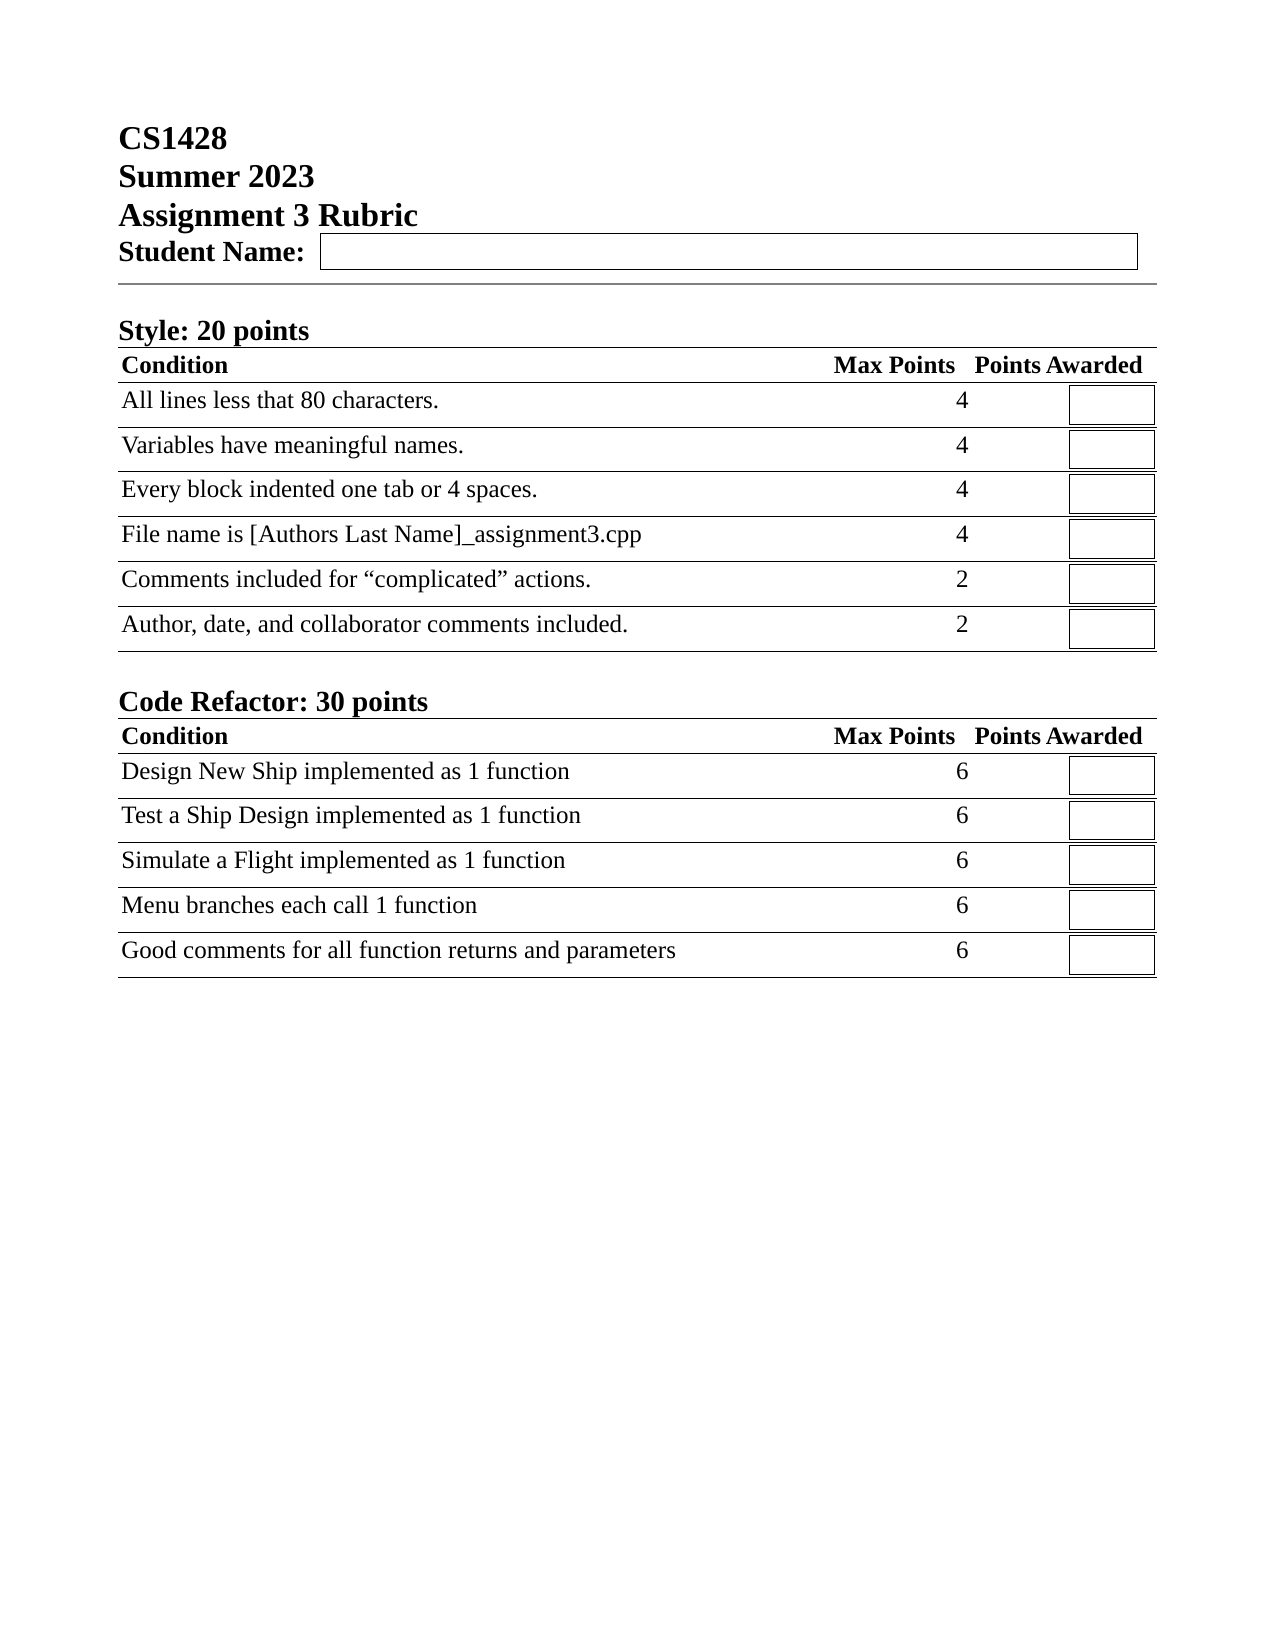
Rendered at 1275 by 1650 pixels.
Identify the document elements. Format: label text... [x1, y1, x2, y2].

table_cell [971, 517, 1157, 561]
table_cell Good comments for all function returns and parameters [118, 933, 831, 977]
table_cell [971, 383, 1157, 427]
table_header Points Awarded [971, 719, 1157, 753]
table_header Points Awarded [971, 348, 1157, 382]
table_cell [971, 754, 1157, 797]
table_cell 2 [831, 607, 971, 651]
table_cell File name is [Authors Last Name]_assignment3.cpp [118, 517, 831, 561]
table_cell 4 [831, 472, 971, 516]
table_cell Every block indented one tab or 4 spaces. [118, 472, 831, 516]
table_header Max Points [831, 719, 971, 753]
table_cell Design New Ship implemented as 1 function [118, 754, 831, 797]
table_cell Comments included for “complicated” actions. [118, 562, 831, 606]
table_cell [971, 843, 1157, 887]
text Style: 20 points [118, 313, 1157, 347]
table_cell 6 [831, 799, 971, 842]
table_cell Menu branches each call 1 function [118, 888, 831, 932]
table_cell [971, 799, 1157, 842]
text Code Refactor: 30 points [118, 684, 1157, 718]
table_cell Author, date, and collaborator comments included. [118, 607, 831, 651]
table_cell Simulate a Flight implemented as 1 function [118, 843, 831, 887]
table_cell [971, 607, 1157, 651]
table_cell [971, 562, 1157, 606]
table_cell All lines less that 80 characters. [118, 383, 831, 427]
text CS1428 [118, 118, 1157, 156]
table_cell Variables have meaningful names. [118, 428, 831, 471]
table_cell 2 [831, 562, 971, 606]
text Assignment 3 Rubric [118, 195, 1157, 233]
table_cell [971, 888, 1157, 932]
table_cell Test a Ship Design implemented as 1 function [118, 799, 831, 842]
table_cell 4 [831, 383, 971, 427]
table_cell 6 [831, 888, 971, 932]
table_cell 4 [831, 428, 971, 471]
table_cell [971, 472, 1157, 516]
text Summer 2023 [118, 156, 1157, 195]
text [1138, 233, 1157, 269]
table_cell 4 [831, 517, 971, 561]
table_cell 6 [831, 933, 971, 977]
table_header Condition [118, 719, 831, 753]
table_cell 6 [831, 754, 971, 797]
table_header Condition [118, 348, 831, 382]
table_header Max Points [831, 348, 971, 382]
text Student Name: [118, 233, 320, 269]
table_cell [971, 933, 1157, 977]
table_cell [971, 428, 1157, 471]
table_cell 6 [831, 843, 971, 887]
